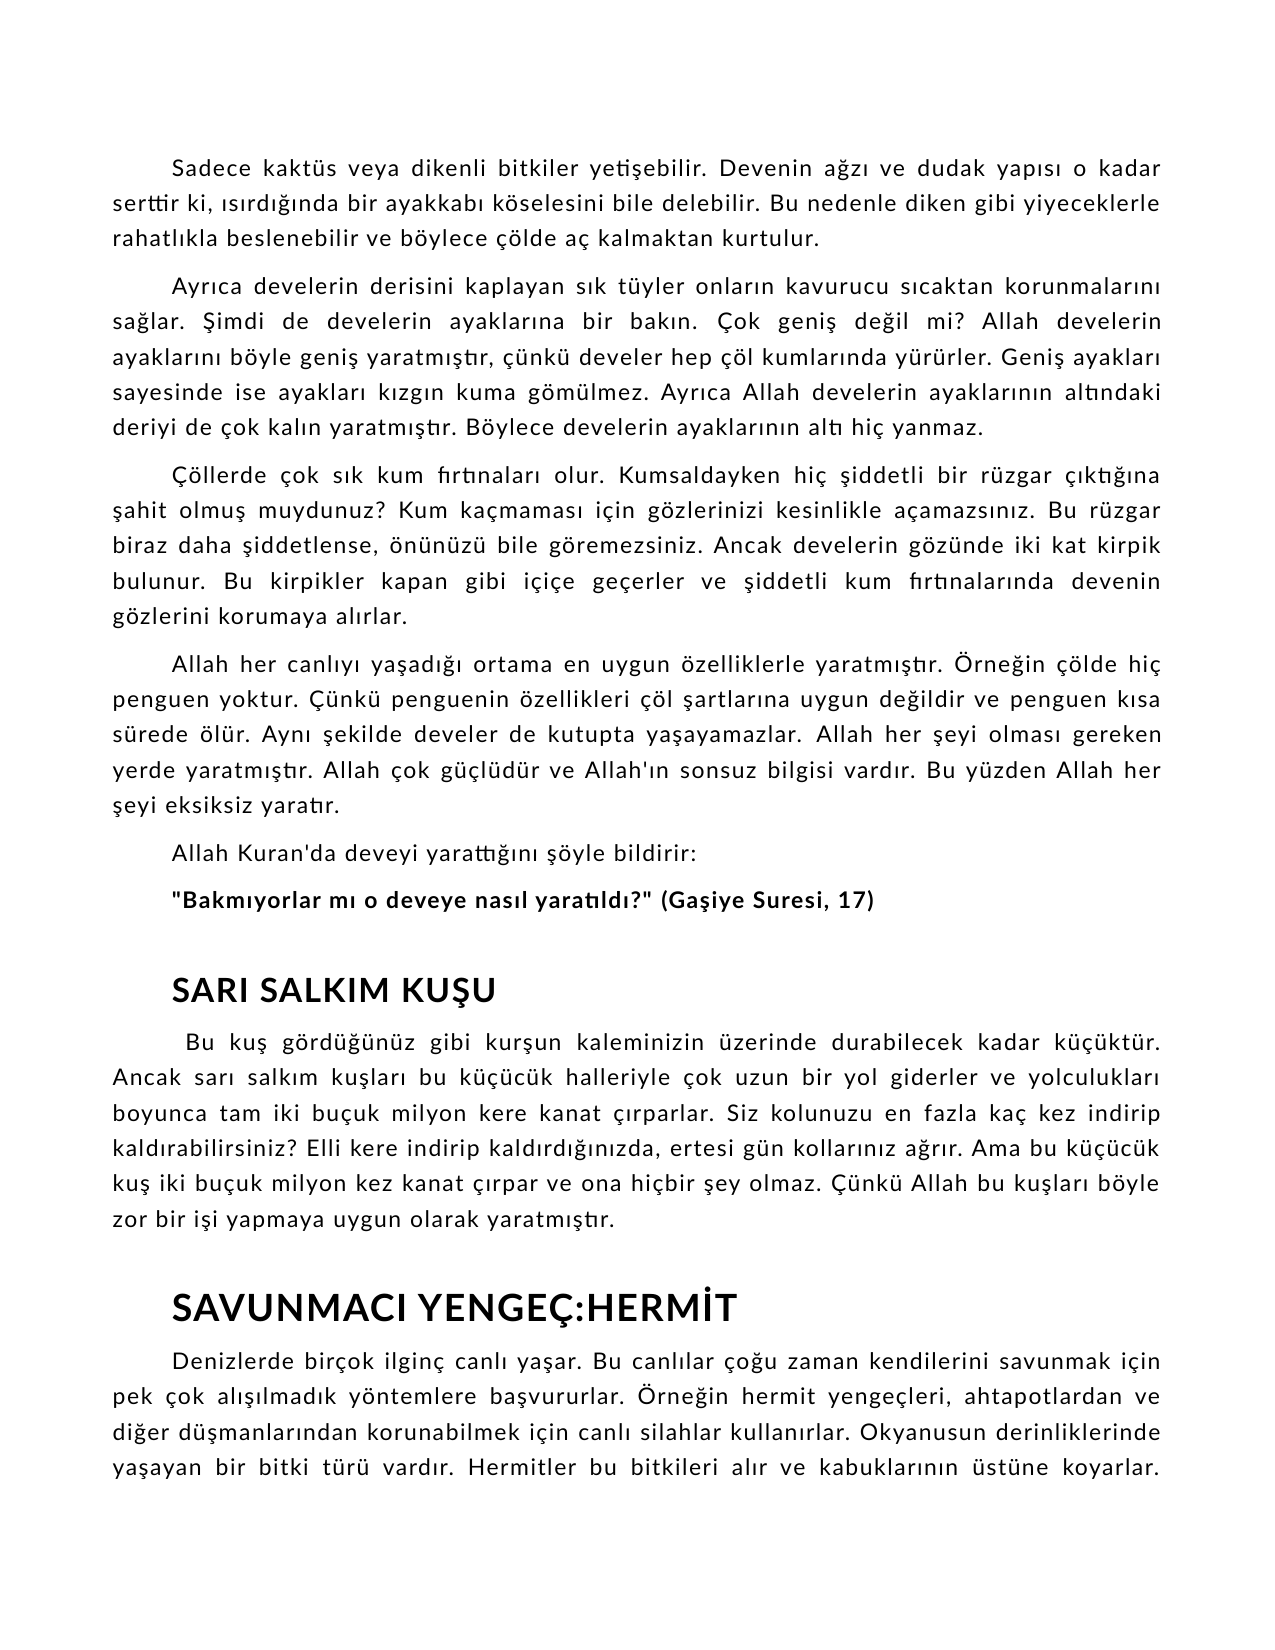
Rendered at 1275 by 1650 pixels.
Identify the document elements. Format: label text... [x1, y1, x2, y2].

text Ayrıca develerin derisini kaplayan sık tüyler onların kavurucu sıcaktan korunmalarını sağlar. Şimdi de develerin ayaklarına bir bakın. Çok geniş değil mi? Allah develerin ayaklarını böyle geniş yaratmıştır, çünkü develer hep çöl kumlarında yürürler. Geniş ayakları sayesinde ise ayakları kızgın kuma gömülmez. Ayrıca Allah develerin ayaklarının altındaki deriyi de çok kalın yaratmıştır. Böylece develerin ayaklarının altı hiç yanmaz. [112, 266, 1162, 443]
text SAVUNMACI YENGEÇ:HERMİT [112, 1293, 1162, 1329]
text Denizlerde birçok ilginç canlı yaşar. Bu canlılar çoğu zaman kendilerini savunmak için pek çok alışılmadık yöntemlere başvururlar. Örneğin hermit yengeçleri, ahtapotlardan ve diğer düşmanlarından korunabilmek için canlı silahlar kullanırlar. Okyanusun derinliklerinde yaşayan bir bitki türü vardır. Hermitler bu bitkileri alır ve kabuklarının üstüne koyarlar. [112, 1341, 1162, 1482]
text Allah Kuran'da deveyi yarattığını şöyle bildirir: [112, 833, 1162, 868]
text Bu kuş gördüğünüz gibi kurşun kaleminizin üzerinde durabilecek kadar küçüktür. Ancak sarı salkım kuşları bu küçücük halleriyle çok uzun bir yol giderler ve yolculukları boyunca tam iki buçuk milyon kere kanat çırparlar. Siz kolunuzu en fazla kaç kez indirip kaldırabilirsiniz? Elli kere indirip kaldırdığınızda, ertesi gün kollarınız ağrır. Ama bu küçücük kuş iki buçuk milyon kez kanat çırpar ve ona hiçbir şey olmaz. Çünkü Allah bu kuşları böyle zor bir işi yapmaya uygun olarak yaratmıştır. [112, 1022, 1162, 1234]
text Çöllerde çok sık kum fırtınaları olur. Kumsaldayken hiç şiddetli bir rüzgar çıktığına şahit olmuş muydunuz? Kum kaçmaması için gözlerinizi kesinlikle açamazsınız. Bu rüzgar biraz daha şiddetlense, önünüzü bile göremezsiniz. Ancak develerin gözünde iki kat kirpik bulunur. Bu kirpikler kapan gibi içiçe geçerler ve şiddetli kum fırtınalarında devenin gözlerini korumaya alırlar. [112, 455, 1162, 632]
text "Bakmıyorlar mı o deveye nasıl yaratıldı?" (Gaşiye Suresi, 17) [112, 880, 1162, 915]
text Sadece kaktüs veya dikenli bitkiler yetişebilir. Devenin ağzı ve dudak yapısı o kadar serttir ki, ısırdığında bir ayakkabı köselesini bile delebilir. Bu nedenle diken gibi yiyeceklerle rahatlıkla beslenebilir ve böylece çölde aç kalmaktan kurtulur. [112, 148, 1162, 254]
text SARI SALKIM KUŞU [112, 974, 1162, 1010]
text Allah her canlıyı yaşadığı ortama en uygun özelliklerle yaratmıştır. Örneğin çölde hiç penguen yoktur. Çünkü penguenin özellikleri çöl şartlarına uygun değildir ve penguen kısa sürede ölür. Aynı şekilde develer de kutupta yaşayamazlar. Allah her şeyi olması gereken yerde yaratmıştır. Allah çok güçlüdür ve Allah'ın sonsuz bilgisi vardır. Bu yüzden Allah her şeyi eksiksiz yaratır. [112, 644, 1162, 821]
